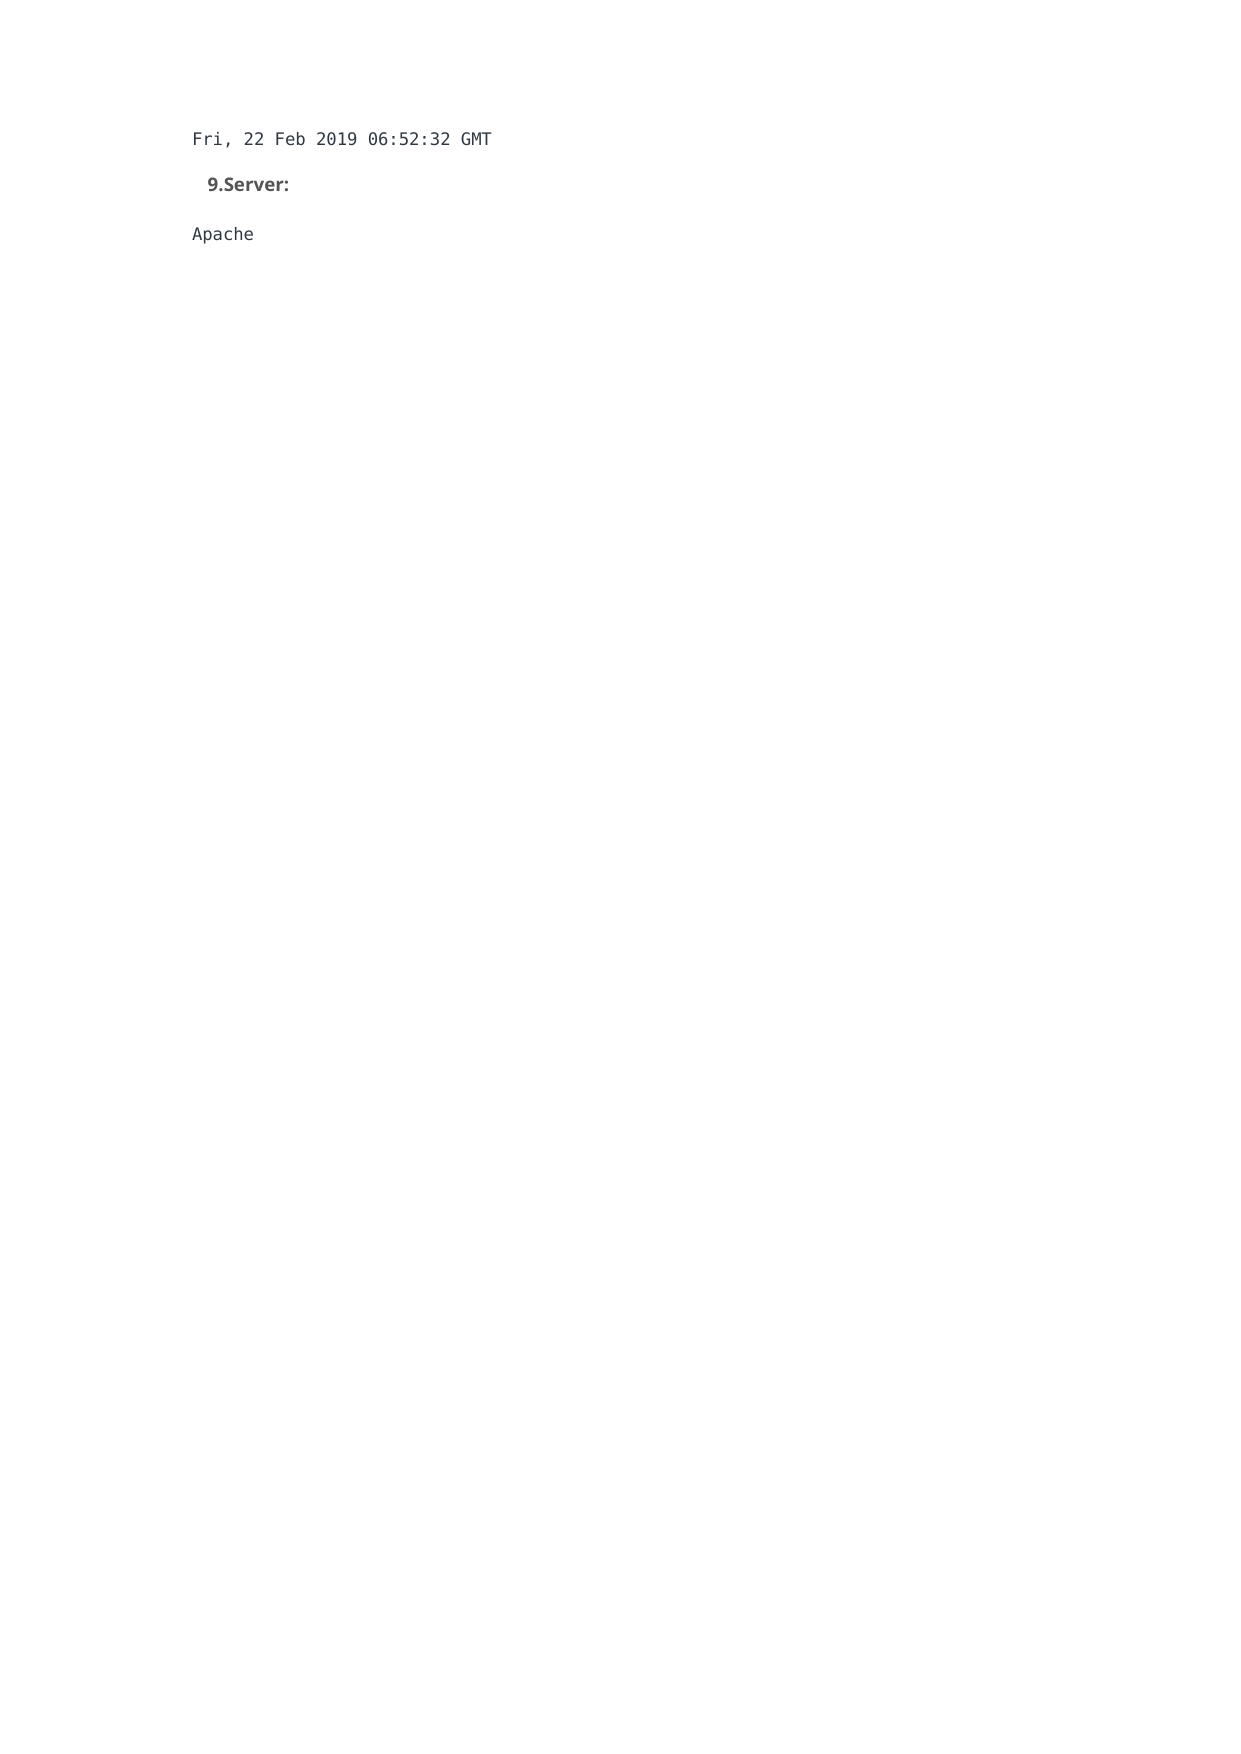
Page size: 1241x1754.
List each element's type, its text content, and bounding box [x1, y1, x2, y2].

list Server: [134, 166, 1122, 197]
list Apache [118, 213, 1122, 244]
list Fri, 22 Feb 2019 06:52:32 GMT [118, 118, 1122, 149]
